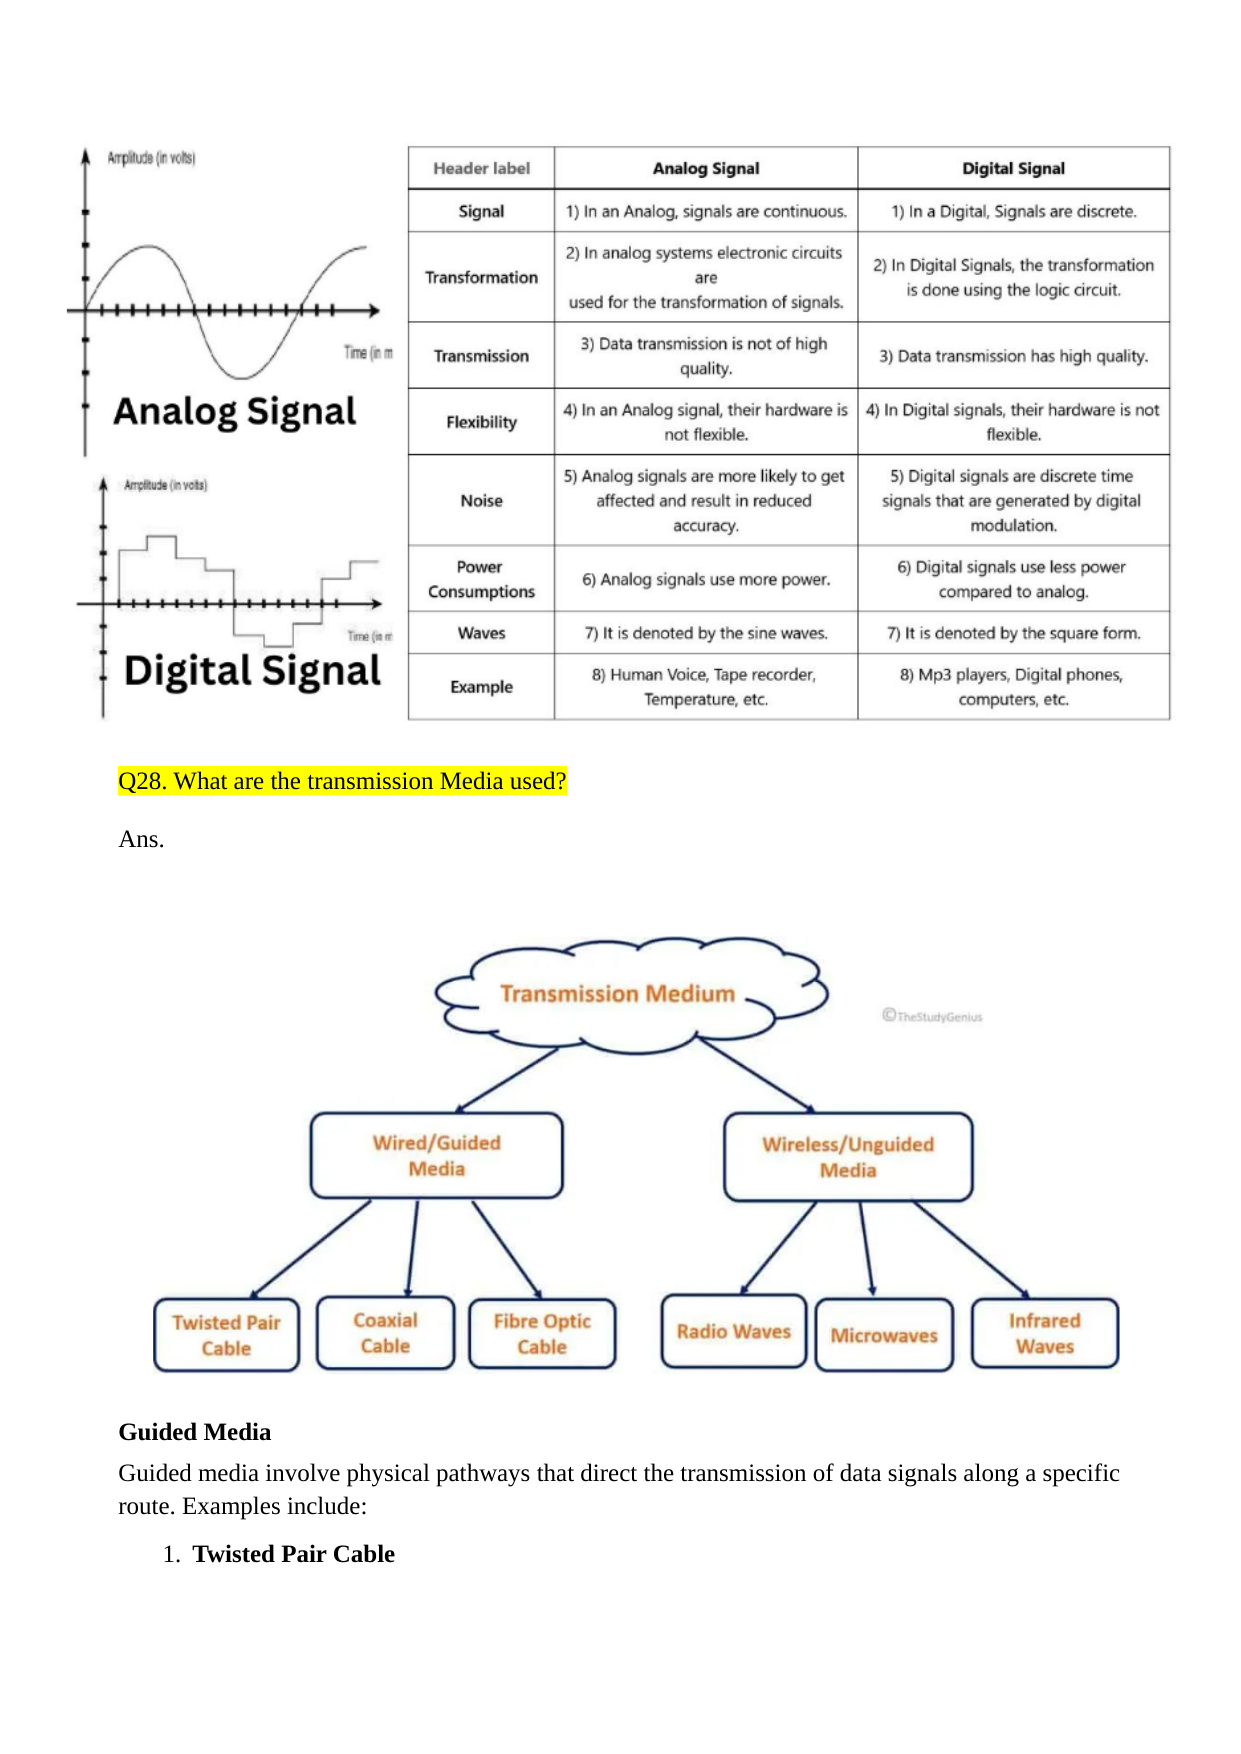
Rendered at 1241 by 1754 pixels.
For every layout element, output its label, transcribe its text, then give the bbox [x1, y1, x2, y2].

text Q28. What are the transmission Media used? [118, 766, 1122, 795]
text Guided media involve physical pathways that direct the transmission of data signals along a specific route. Examples include: [118, 1458, 1122, 1520]
subtitle Guided Media [118, 1417, 1122, 1446]
picture [66, 133, 1181, 738]
text Ans. [118, 824, 1122, 853]
picture [118, 873, 1123, 1374]
list Twisted Pair Cable [162, 1539, 1122, 1568]
